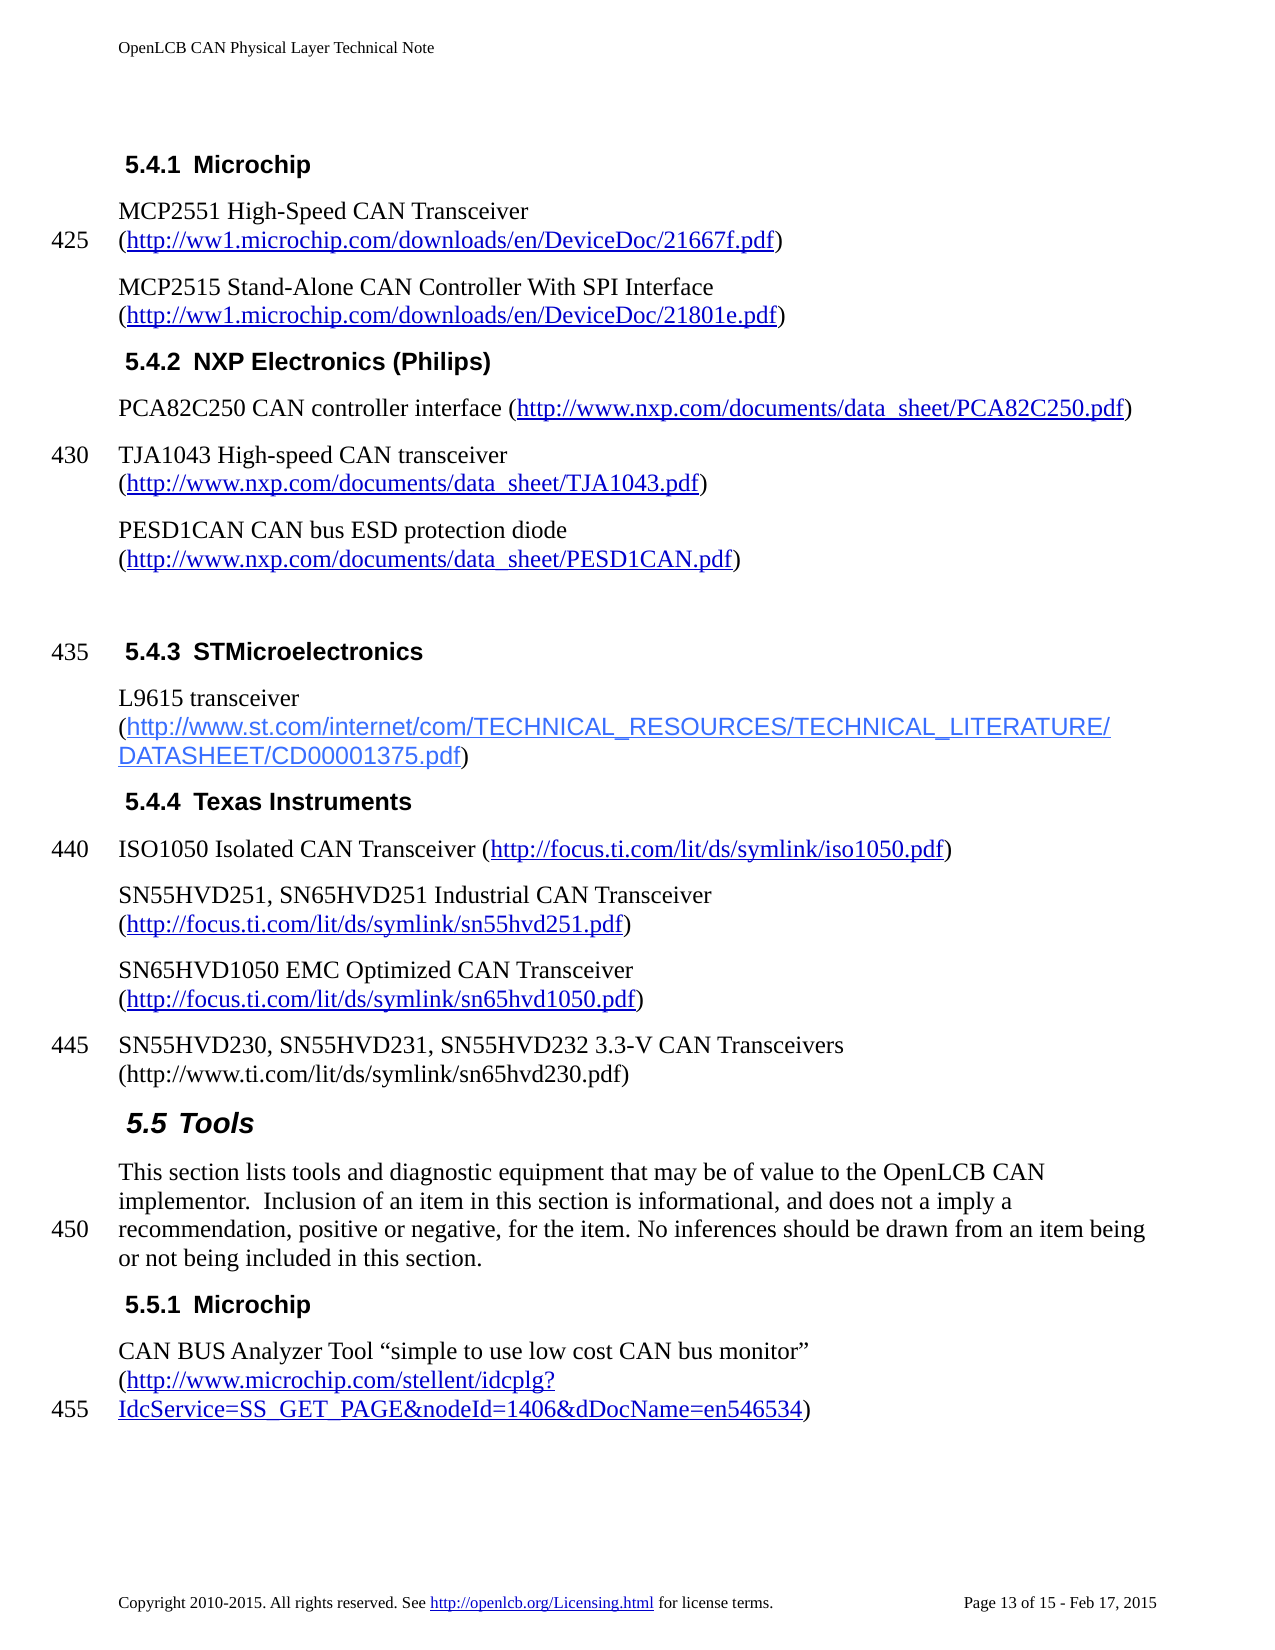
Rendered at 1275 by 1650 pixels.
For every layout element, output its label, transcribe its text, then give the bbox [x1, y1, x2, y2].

subtitle Microchip [118, 150, 1157, 179]
text MCP2551 High-Speed CAN Transceiver (http://ww1.microchip.com/downloads/en/DeviceDoc/21667f.pdf) [118, 196, 1157, 254]
text MCP2515 Stand-Alone CAN Controller With SPI Interface (http://ww1.microchip.com/downloads/en/DeviceDoc/21801e.pdf) [118, 272, 1157, 329]
subtitle Tools [118, 1106, 1157, 1139]
text PESD1CAN CAN bus ESD protection diode (http://www.nxp.com/documents/data_sheet/PESD1CAN.pdf) [118, 515, 1157, 572]
text CAN BUS Analyzer Tool “simple to use low cost CAN bus monitor” (http://www.microchip.com/stellent/idcplg?IdcService=SS_GET_PAGE&nodeId=1406&dDocName=en546534) [118, 1336, 1157, 1422]
text This section lists tools and diagnostic equipment that may be of value to the OpenLCB CAN implementor. Inclusion of an item in this section is informational, and does not a imply a recommendation, positive or negative, for the item. No inferences should be drawn from an item being or not being included in this section. [118, 1157, 1157, 1272]
subtitle STMicroelectronics [118, 637, 1157, 665]
text SN55HVD230, SN55HVD231, SN55HVD232 3.3-V CAN Transceivers (http://www.ti.com/lit/ds/symlink/sn65hvd230.pdf) [118, 1031, 1157, 1088]
text L9615 transceiver (http://www.st.com/internet/com/TECHNICAL_RESOURCES/TECHNICAL_LITERATURE/DATASHEET/CD00001375.pdf) [118, 683, 1157, 769]
subtitle Texas Instruments [118, 787, 1157, 816]
text SN55HVD251, SN65HVD251 Industrial CAN Transceiver (http://focus.ti.com/lit/ds/symlink/sn55hvd251.pdf) [118, 880, 1157, 938]
subtitle Microchip [118, 1290, 1157, 1318]
text SN65HVD1050 EMC Optimized CAN Transceiver (http://focus.ti.com/lit/ds/symlink/sn65hvd1050.pdf) [118, 955, 1157, 1013]
text TJA1043 High-speed CAN transceiver (http://www.nxp.com/documents/data_sheet/TJA1043.pdf) [118, 440, 1157, 497]
subtitle NXP Electronics (Philips) [118, 347, 1157, 376]
text PCA82C250 CAN controller interface (http://www.nxp.com/documents/data_sheet/PCA82C250.pdf) [118, 393, 1157, 422]
text ISO1050 Isolated CAN Transceiver (http://focus.ti.com/lit/ds/symlink/iso1050.pdf) [118, 834, 1157, 862]
